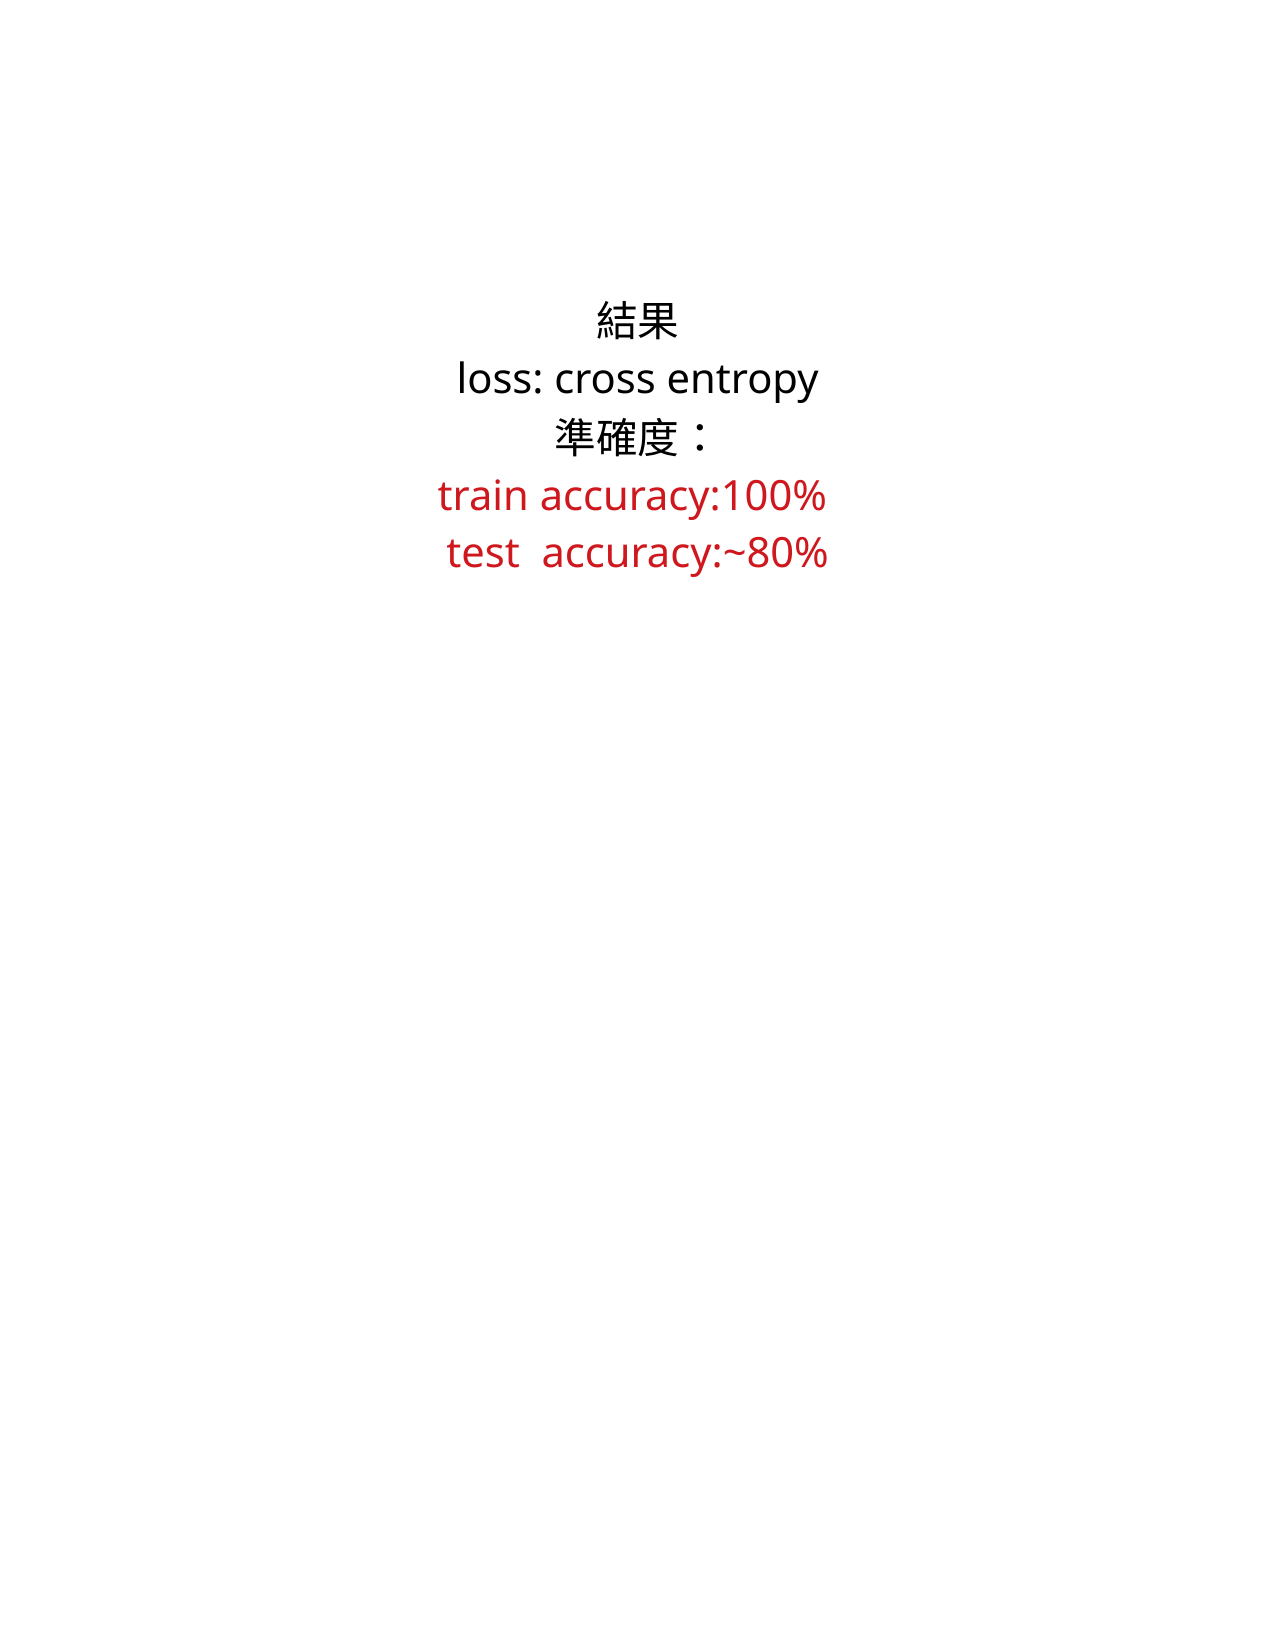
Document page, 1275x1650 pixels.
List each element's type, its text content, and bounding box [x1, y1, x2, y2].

text test accuracy:~80% [118, 523, 1157, 579]
text 結果 [118, 288, 1157, 349]
text train accuracy:100% [118, 466, 1157, 523]
text loss: cross entropy [118, 349, 1157, 406]
text 準確度： [118, 406, 1157, 466]
